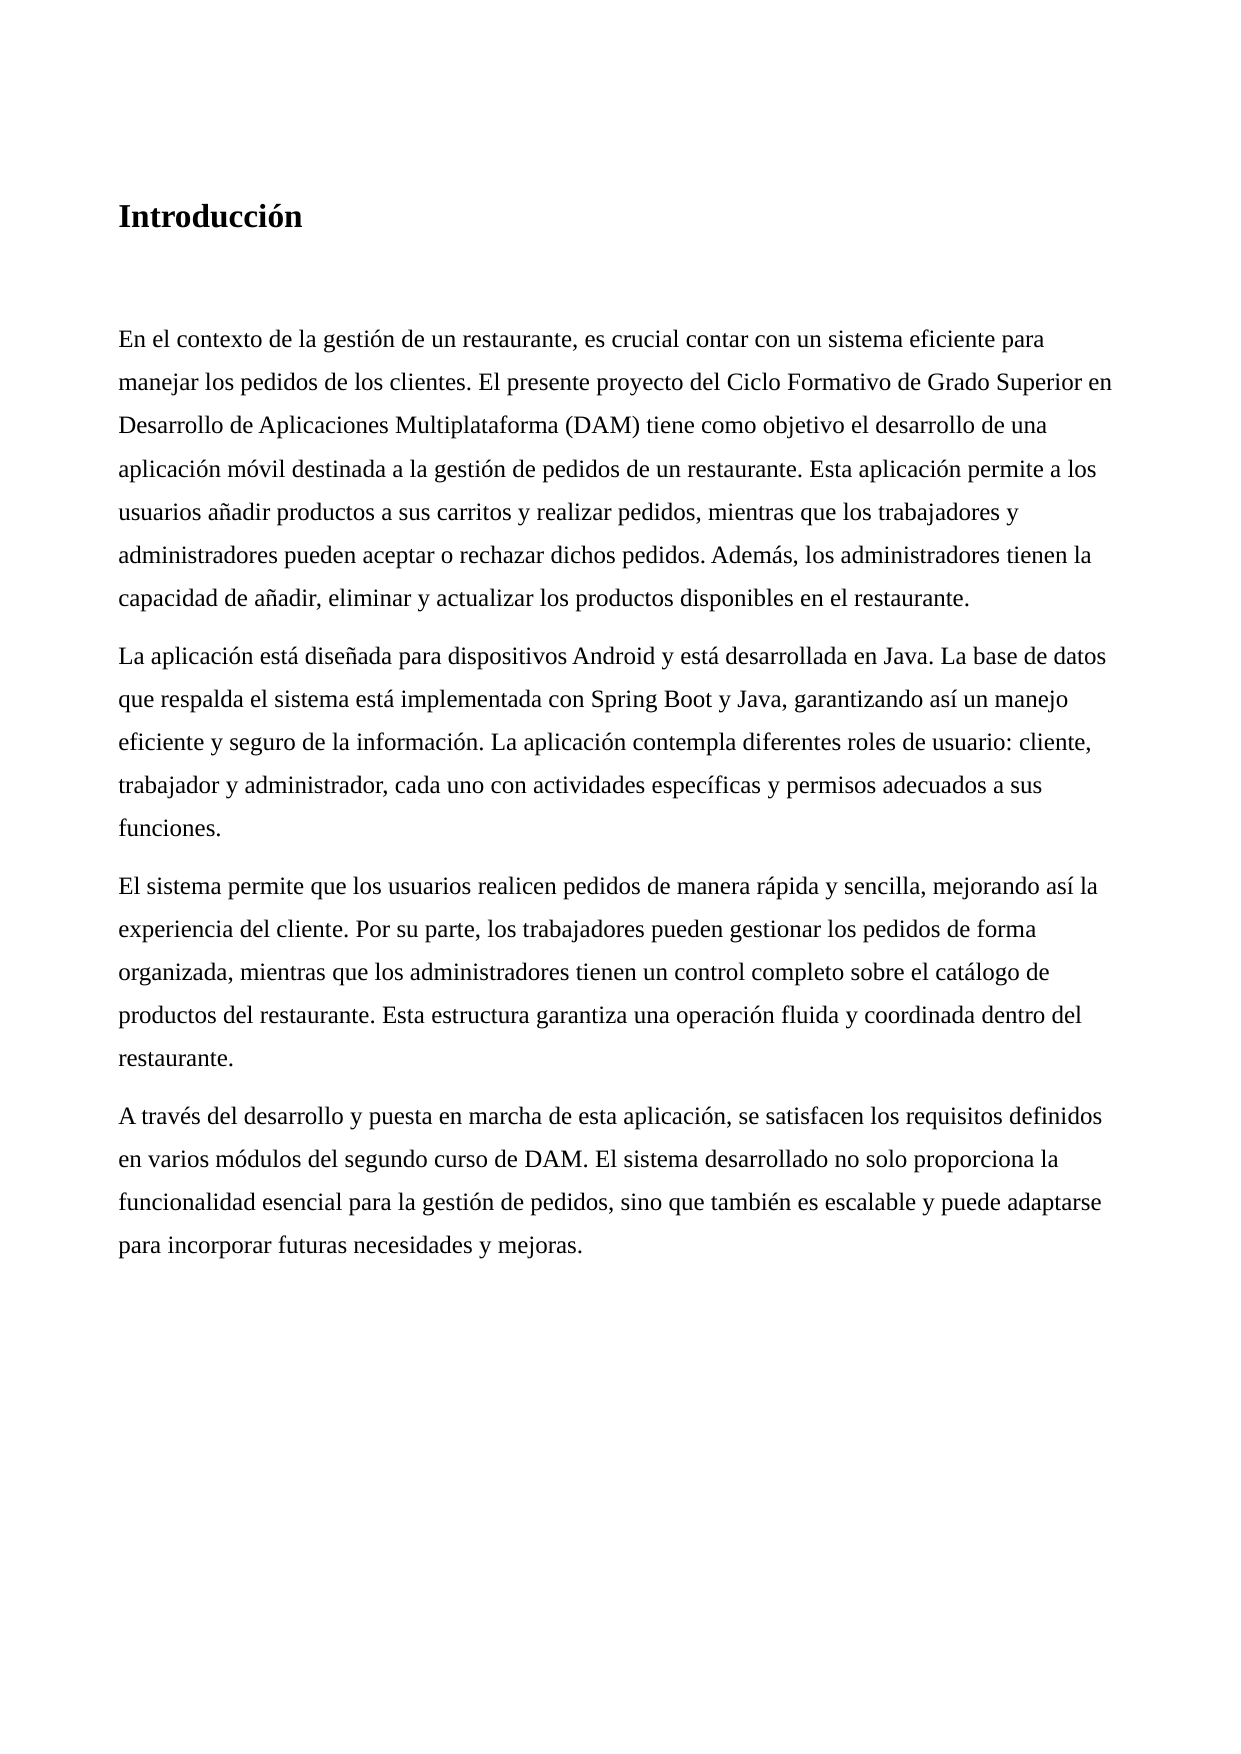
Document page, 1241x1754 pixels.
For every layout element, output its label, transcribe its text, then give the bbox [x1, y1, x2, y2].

text En el contexto de la gestión de un restaurante, es crucial contar con un sistema eficiente para manejar los pedidos de los clientes. El presente proyecto del Ciclo Formativo de Grado Superior en Desarrollo de Aplicaciones Multiplataforma (DAM) tiene como objetivo el desarrollo de una aplicación móvil destinada a la gestión de pedidos de un restaurante. Esta aplicación permite a los usuarios añadir productos a sus carritos y realizar pedidos, mientras que los trabajadores y administradores pueden aceptar o rechazar dichos pedidos. Además, los administradores tienen la capacidad de añadir, eliminar y actualizar los productos disponibles en el restaurante. [118, 324, 1122, 612]
text La aplicación está diseñada para dispositivos Android y está desarrollada en Java. La base de datos que respalda el sistema está implementada con Spring Boot y Java, garantizando así un manejo eficiente y seguro de la información. La aplicación contempla diferentes roles de usuario: cliente, trabajador y administrador, cada uno con actividades específicas y permisos adecuados a sus funciones. [118, 641, 1122, 842]
text El sistema permite que los usuarios realicen pedidos de manera rápida y sencilla, mejorando así la experiencia del cliente. Por su parte, los trabajadores pueden gestionar los pedidos de forma organizada, mientras que los administradores tienen un control completo sobre el catálogo de productos del restaurante. Esta estructura garantiza una operación fluida y coordinada dentro del restaurante. [118, 871, 1122, 1072]
text A través del desarrollo y puesta en marcha de esta aplicación, se satisfacen los requisitos definidos en varios módulos del segundo curso de DAM. El sistema desarrollado no solo proporciona la funcionalidad esencial para la gestión de pedidos, sino que también es escalable y puede adaptarse para incorporar futuras necesidades y mejoras. [118, 1101, 1122, 1259]
subtitle Introducción [118, 197, 1122, 235]
